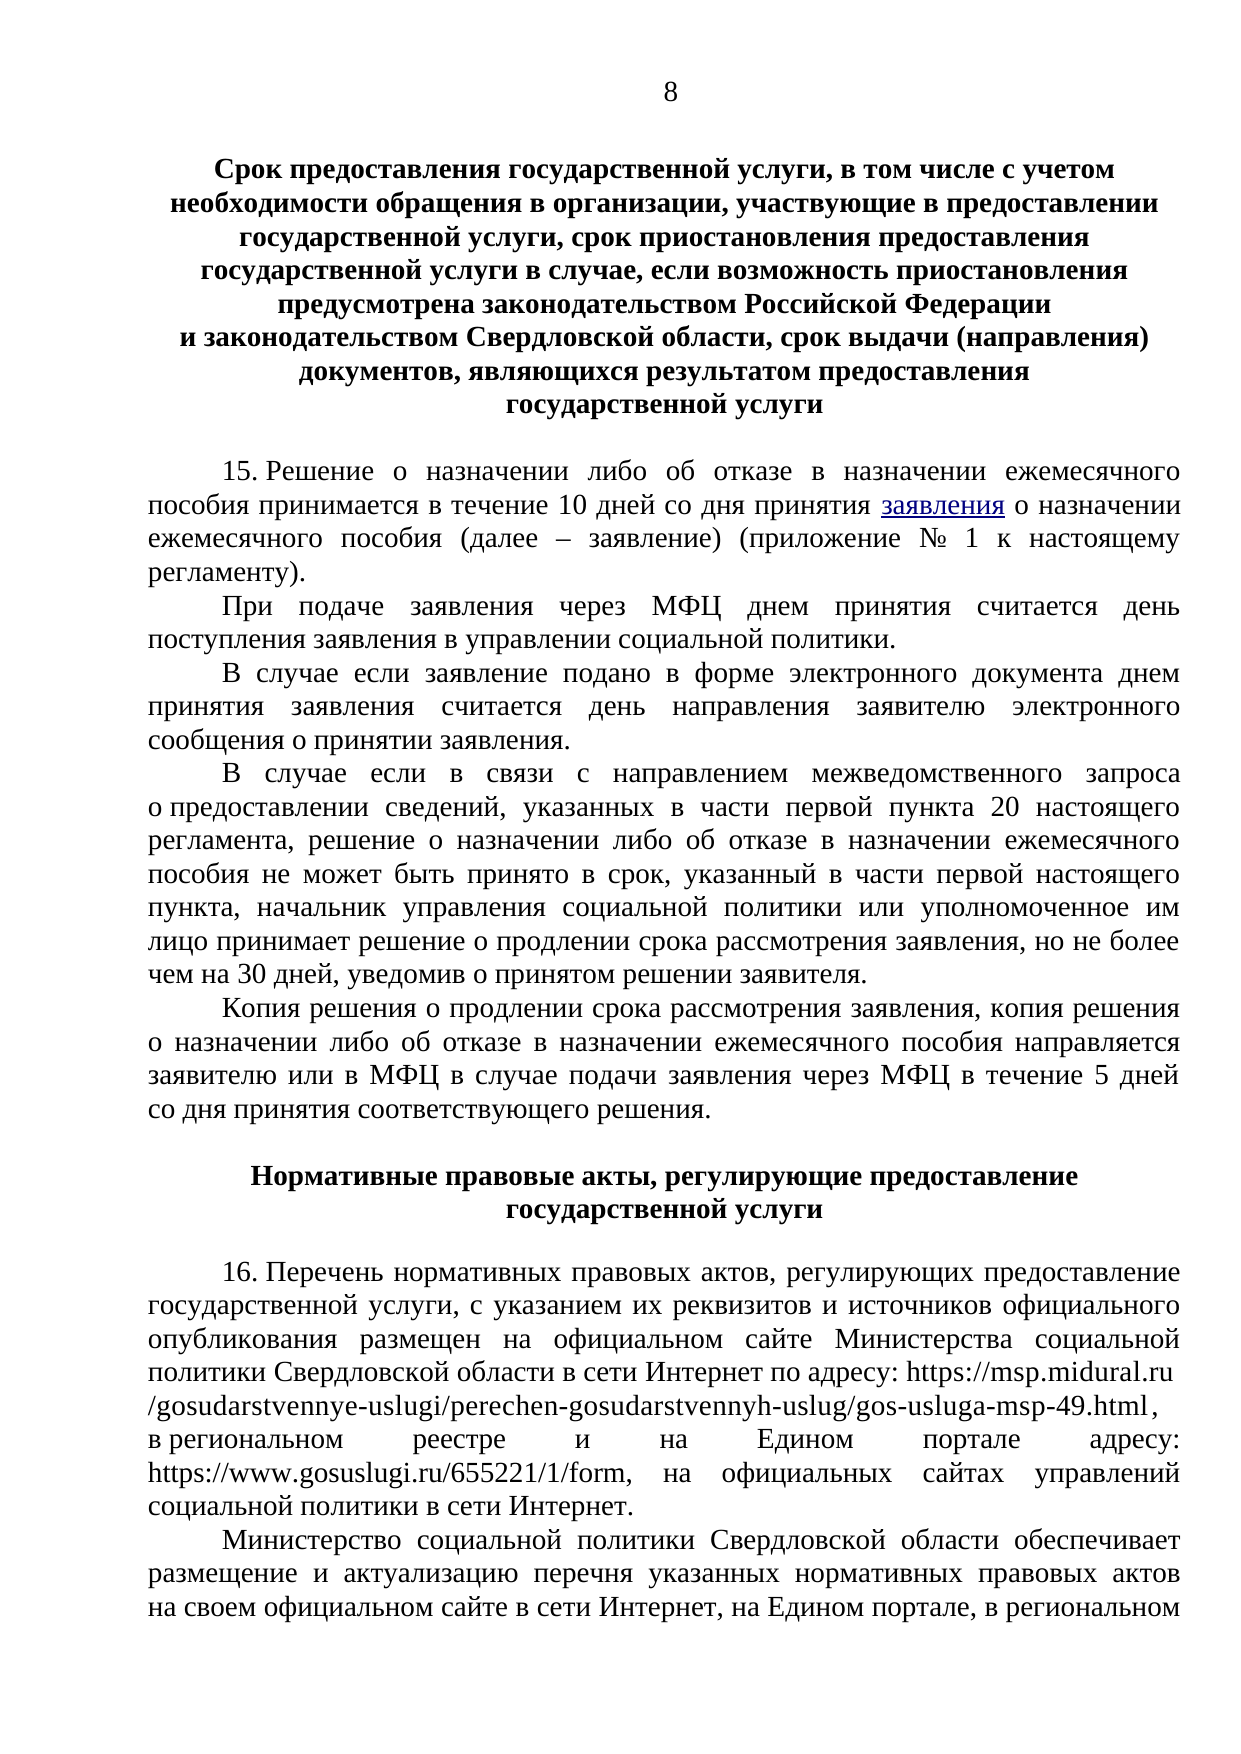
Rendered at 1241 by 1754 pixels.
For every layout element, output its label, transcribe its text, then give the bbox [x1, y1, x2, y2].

text При подаче заявления через МФЦ днем принятия считается день поступления заявления в управлении социальной политики. [148, 588, 1181, 655]
list Решение о назначении либо об отказе в назначении ежемесячного пособия принимается в течение 10 дней со дня принятия заявления о назначении ежемесячного пособия (далее – заявление) (приложение № 1 к настоящему регламенту). [148, 453, 1181, 588]
text В случае если в связи с направлением межведомственного запроса о предоставлении сведений, указанных в части первой пункта 20 настоящего регламента, решение о назначении либо об отказе в назначении ежемесячного пособия не может быть принято в срок, указанный в части первой настоящего пункта, начальник управления социальной политики или уполномоченное им лицо принимает решение о продлении срока рассмотрения заявления, но не более чем на 30 дней, уведомив о принятом решении заявителя. [148, 755, 1181, 990]
list Перечень нормативных правовых актов, регулирующих предоставление государственной услуги, с указанием их реквизитов и источников официального опубликования размещен на официальном сайте Министерства социальной политики Свердловской области в сети Интернет по адресу: https://msp.midural.ru/gosudarstvennye-uslugi/perechen-gosudarstvennyh-uslug/gos-usluga-msp-49.html, в региональном реестре и на Едином портале адресу: https://www.gosuslugi.ru/655221/1/form, на официальных сайтах управлений социальной политики в сети Интернет. [148, 1254, 1181, 1522]
text В случае если заявление подано в форме электронного документа днем принятия заявления считается день направления заявителю электронного сообщения о принятии заявления. [148, 655, 1181, 755]
text Копия решения о продлении срока рассмотрения заявления, копия решения о назначении либо об отказе в назначении ежемесячного пособия направляется заявителю или в МФЦ в случае подачи заявления через МФЦ в течение 5 дней со дня принятия соответствующего решения. [148, 990, 1181, 1124]
text Срок предоставления государственной услуги, в том числе с учетом необходимости обращения в организации, участвующие в предоставлении государственной услуги, срок приостановления предоставления государственной услуги в случае, если возможность приостановления предусмотрена законодательством Российской Федерации и законодательством Свердловской области, срок выдачи (направления) документов, являющихся результатом предоставления государственной услуги [148, 152, 1181, 420]
text Министерство социальной политики Свердловской области обеспечивает размещение и актуализацию перечня указанных нормативных правовых актов на своем официальном сайте в сети Интернет, на Едином портале, в региональном [148, 1522, 1181, 1623]
text Нормативные правовые акты, регулирующие предоставление государственной услуги [148, 1158, 1181, 1225]
